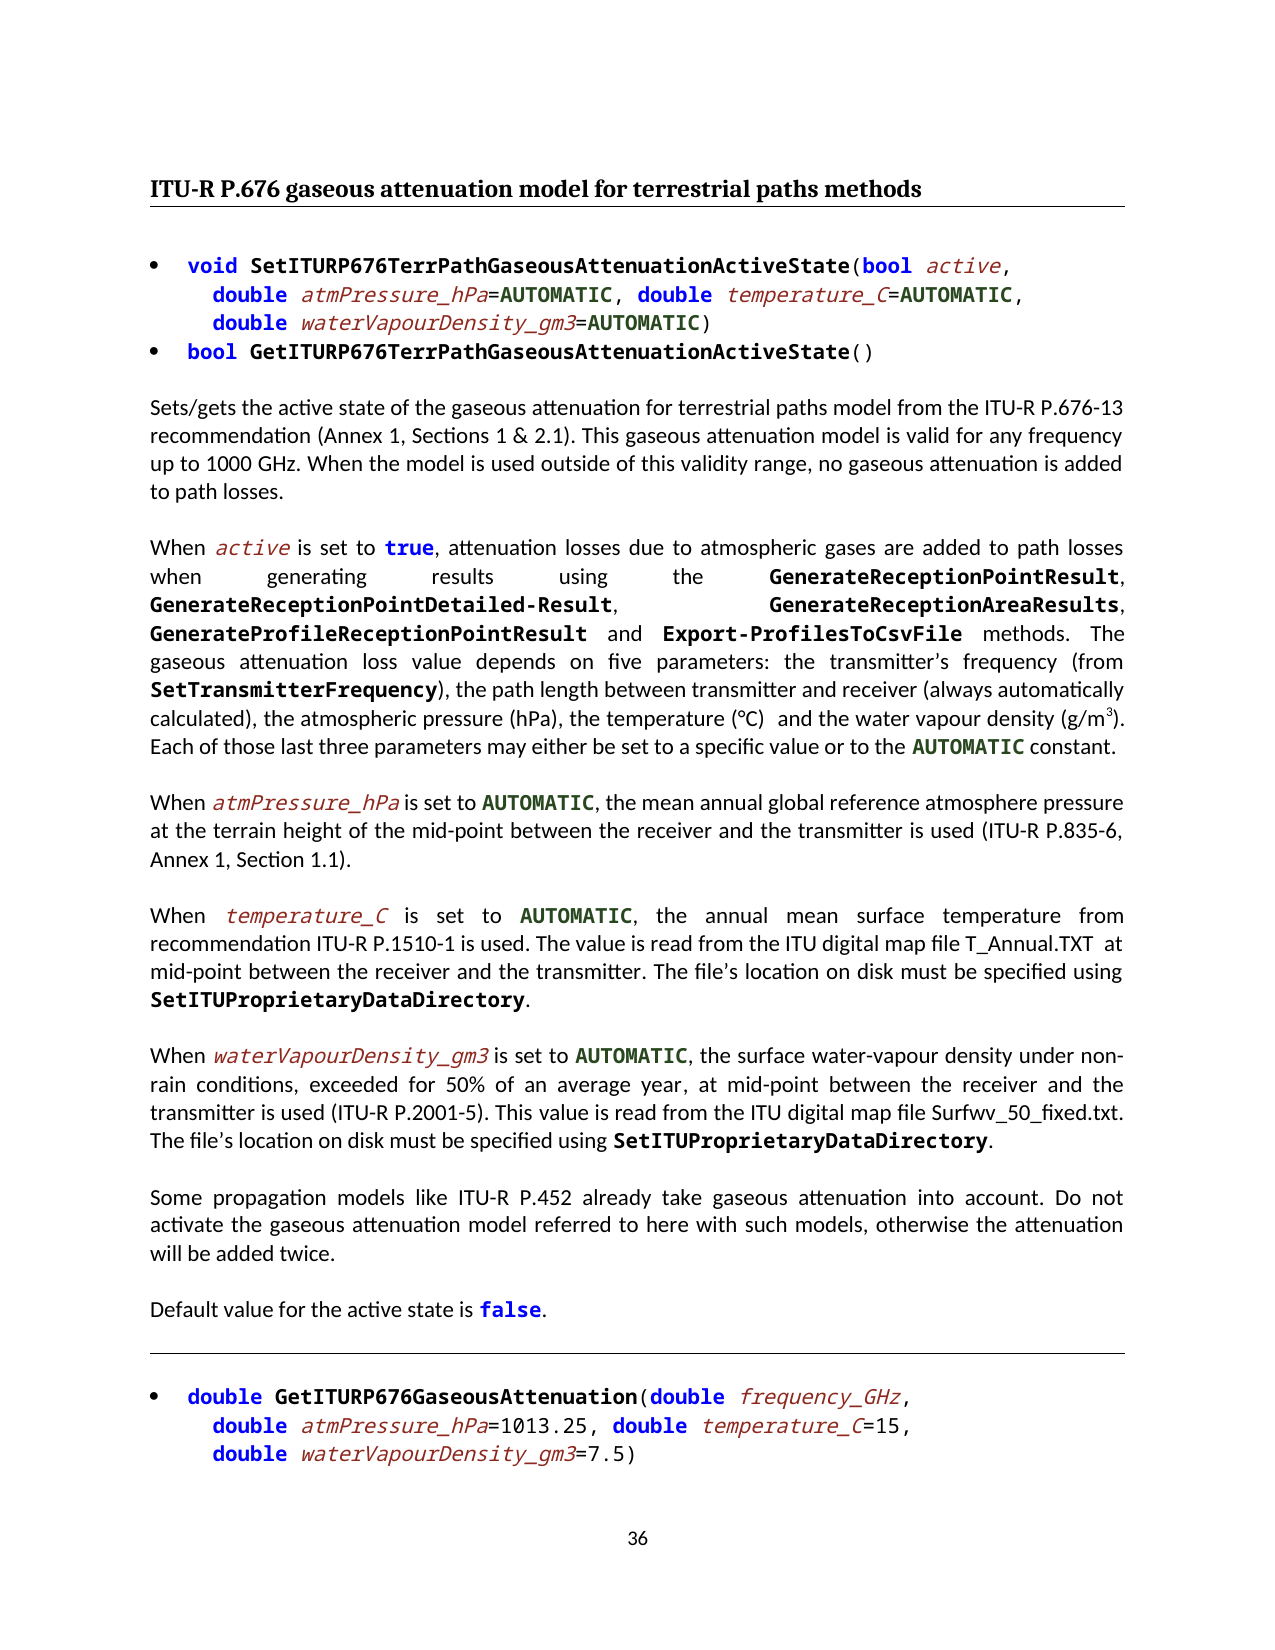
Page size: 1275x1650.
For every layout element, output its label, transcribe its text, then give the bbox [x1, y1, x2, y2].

text When temperature_C is set to AUTOMATIC, the annual mean surface temperature from recommendation ITU-R P.1510-1 is used. The value is read from the ITU digital map file T_Annual.TXT at mid-point between the receiver and the transmitter. The file’s location on disk must be specified using SetITUProprietaryDataDirectory. [150, 901, 1125, 1014]
list void SetITURP676TerrPathGaseousAttenuationActiveState(bool active, double atmPressure_hPa=AUTOMATIC, double temperature_C=AUTOMATIC, double waterVapourDensity_gm3=AUTOMATIC) [150, 252, 1125, 337]
text Sets/gets the active state of the gaseous attenuation for terrestrial paths model from the ITU-R P.676-13 recommendation (Annex 1, Sections 1 & 2.1). This gaseous attenuation model is valid for any frequency up to 1000 GHz. When the model is used outside of this validity range, no gaseous attenuation is added to path losses. [150, 393, 1125, 506]
text When waterVapourDensity_gm3 is set to AUTOMATIC, the surface water-vapour density under non-rain conditions, exceeded for 50% of an average year, at mid-point between the receiver and the transmitter is used (ITU-R P.2001-5). This value is read from the ITU digital map file Surfwv_50_fixed.txt. The file’s location on disk must be specified using SetITUProprietaryDataDirectory. [150, 1042, 1125, 1154]
list double GetITURP676GaseousAttenuation(double frequency_GHz, double atmPressure_hPa=1013.25, double temperature_C=15, double waterVapourDensity_gm3=7.5) [150, 1382, 1125, 1468]
text Some propagation models like ITU-R P.452 already take gaseous attenuation into account. Do not activate the gaseous attenuation model referred to here with such models, otherwise the attenuation will be added twice. [150, 1183, 1125, 1267]
subtitle ITU-R P.676 gaseous attenuation model for terrestrial paths methods [150, 175, 1125, 206]
text Default value for the active state is false. [150, 1295, 1125, 1323]
list bool GetITURP676TerrPathGaseousAttenuationActiveState() [150, 337, 1125, 365]
text When active is set to true, attenuation losses due to atmospheric gases are added to path losses when generating results using the GenerateReceptionPointResult, GenerateReceptionPointDetailed-Result, GenerateReceptionAreaResults, GenerateProfileReceptionPointResult and Export-ProfilesToCsvFile methods. The gaseous attenuation loss value depends on five parameters: the transmitter’s frequency (from SetTransmitterFrequency), the path length between transmitter and receiver (always automatically calculated), the atmospheric pressure (hPa), the temperature (°C) and the water vapour density (g/m3). Each of those last three parameters may either be set to a specific value or to the AUTOMATIC constant. [150, 533, 1125, 760]
text When atmPressure_hPa is set to AUTOMATIC, the mean annual global reference atmosphere pressure at the terrain height of the mid-point between the receiver and the transmitter is used (ITU-R P.835-6, Annex 1, Section 1.1). [150, 788, 1125, 873]
